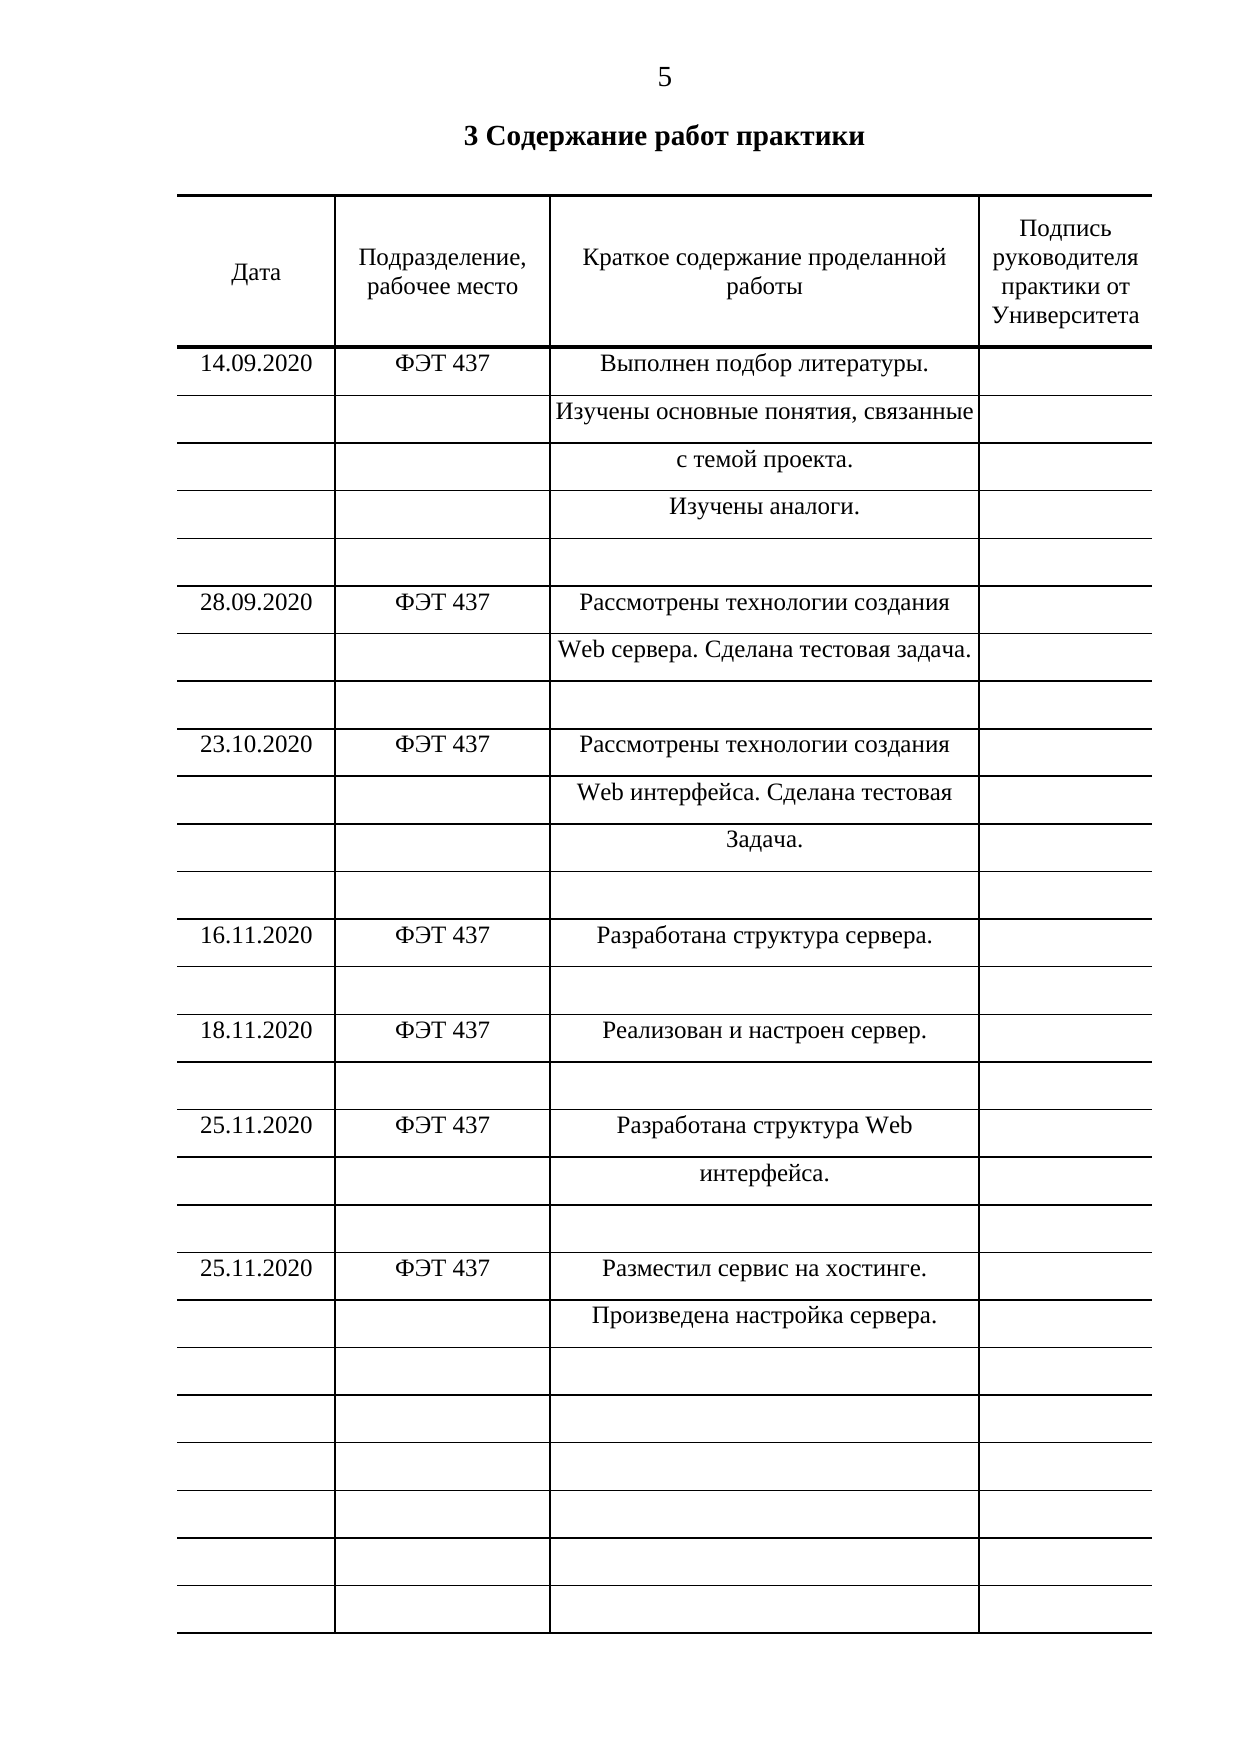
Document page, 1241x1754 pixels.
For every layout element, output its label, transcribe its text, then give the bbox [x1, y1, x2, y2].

table_header Краткое содержание проделанной работы [551, 197, 978, 345]
table_cell [336, 1206, 549, 1251]
table_cell [177, 1539, 334, 1585]
table_cell [980, 920, 1152, 966]
table_cell Разработана структура сервера. [551, 920, 978, 966]
table_cell [980, 1158, 1152, 1204]
table_cell [336, 1586, 549, 1632]
table_cell [336, 634, 549, 680]
table_cell [551, 1586, 978, 1632]
table_cell Разместил сервис на хостинге. [551, 1253, 978, 1299]
table_cell Изучены аналоги. [551, 491, 978, 537]
table_cell [336, 539, 549, 585]
table_cell [551, 1396, 978, 1442]
table_cell [980, 539, 1152, 585]
table_cell [551, 1348, 978, 1394]
table_cell [177, 396, 334, 442]
table_cell [336, 444, 549, 490]
table_cell [177, 634, 334, 680]
table_cell [980, 1539, 1152, 1585]
table_cell [177, 825, 334, 871]
table_cell [177, 1586, 334, 1632]
table_cell 25.11.2020 [177, 1253, 334, 1299]
table_cell [980, 1063, 1152, 1109]
table_cell [177, 1301, 334, 1347]
table_cell [177, 872, 334, 918]
table_header Дата [177, 197, 334, 345]
table_cell [980, 587, 1152, 633]
table_cell [980, 730, 1152, 775]
table_cell [336, 777, 549, 823]
table_cell [177, 682, 334, 728]
table_cell [336, 1396, 549, 1442]
table_cell 25.11.2020 [177, 1110, 334, 1156]
table_cell [177, 539, 334, 585]
table_cell [336, 1348, 549, 1394]
table_cell ФЭТ 437 [336, 1015, 549, 1061]
table_cell Web интерфейса. Сделана тестовая [551, 777, 978, 823]
table_cell [551, 1491, 978, 1537]
table_cell [551, 1206, 978, 1251]
table_cell ФЭТ 437 [336, 349, 549, 394]
table_cell ФЭТ 437 [336, 730, 549, 775]
table_cell [177, 1206, 334, 1251]
table_cell Изучены основные понятия, связанные [551, 396, 978, 442]
table_cell [980, 491, 1152, 537]
table_cell [980, 396, 1152, 442]
table_cell [177, 1443, 334, 1489]
table_cell [980, 1396, 1152, 1442]
table_cell [980, 1301, 1152, 1347]
table_cell 18.11.2020 [177, 1015, 334, 1061]
table_cell [980, 634, 1152, 680]
table_cell [551, 539, 978, 585]
table_cell [336, 1443, 549, 1489]
table_cell Задача. [551, 825, 978, 871]
table_cell с темой проекта. [551, 444, 978, 490]
table_cell [177, 1348, 334, 1394]
table_cell [980, 872, 1152, 918]
table_cell [980, 1586, 1152, 1632]
table_cell Произведена настройка сервера. [551, 1301, 978, 1347]
table_cell [551, 1443, 978, 1489]
table_cell [980, 349, 1152, 394]
table_cell [980, 1491, 1152, 1537]
table_cell ФЭТ 437 [336, 1110, 549, 1156]
table_cell [980, 444, 1152, 490]
table_cell [177, 1063, 334, 1109]
table_cell [980, 825, 1152, 871]
table_cell [336, 825, 549, 871]
table_cell интерфейса. [551, 1158, 978, 1204]
table_cell Выполнен подбор литературы. [551, 349, 978, 394]
table_cell [336, 1491, 549, 1537]
table_cell [336, 396, 549, 442]
table_cell [177, 444, 334, 490]
table_cell Web сервера. Сделана тестовая задача. [551, 634, 978, 680]
table_header Подразделение, рабочее место [336, 197, 549, 345]
table_cell [336, 1158, 549, 1204]
table_header Подпись руководителя практики от Университета [980, 197, 1152, 345]
table_cell [177, 491, 334, 537]
table_cell [551, 967, 978, 1013]
table_cell Реализован и настроен сервер. [551, 1015, 978, 1061]
table_cell [336, 1301, 549, 1347]
table_cell 14.09.2020 [177, 349, 334, 394]
table_cell [980, 777, 1152, 823]
table_cell [336, 1063, 549, 1109]
table_cell [980, 682, 1152, 728]
table_cell [551, 1539, 978, 1585]
table_cell [980, 1443, 1152, 1489]
table_cell Разработана структура Web [551, 1110, 978, 1156]
subtitle 3 Содержание работ практики [177, 118, 1152, 152]
table_cell [336, 491, 549, 537]
table_cell [980, 1253, 1152, 1299]
table_cell [336, 967, 549, 1013]
table_cell 23.10.2020 [177, 730, 334, 775]
table_cell ФЭТ 437 [336, 920, 549, 966]
table_cell [177, 1396, 334, 1442]
table_cell [980, 967, 1152, 1013]
table_cell [336, 682, 549, 728]
table_cell [177, 777, 334, 823]
table_cell ФЭТ 437 [336, 1253, 549, 1299]
table_cell 28.09.2020 [177, 587, 334, 633]
table_cell Рассмотрены технологии создания [551, 587, 978, 633]
table_cell [177, 967, 334, 1013]
table_cell Рассмотрены технологии создания [551, 730, 978, 775]
table_cell [980, 1206, 1152, 1251]
table_cell ФЭТ 437 [336, 587, 549, 633]
table_cell [551, 682, 978, 728]
table_cell [336, 1539, 549, 1585]
table_cell [336, 872, 549, 918]
table_cell [980, 1110, 1152, 1156]
table_cell [177, 1491, 334, 1537]
table_cell [980, 1348, 1152, 1394]
table_cell [177, 1158, 334, 1204]
table_cell 16.11.2020 [177, 920, 334, 966]
table_cell [551, 872, 978, 918]
table_cell [980, 1015, 1152, 1061]
table_cell [551, 1063, 978, 1109]
